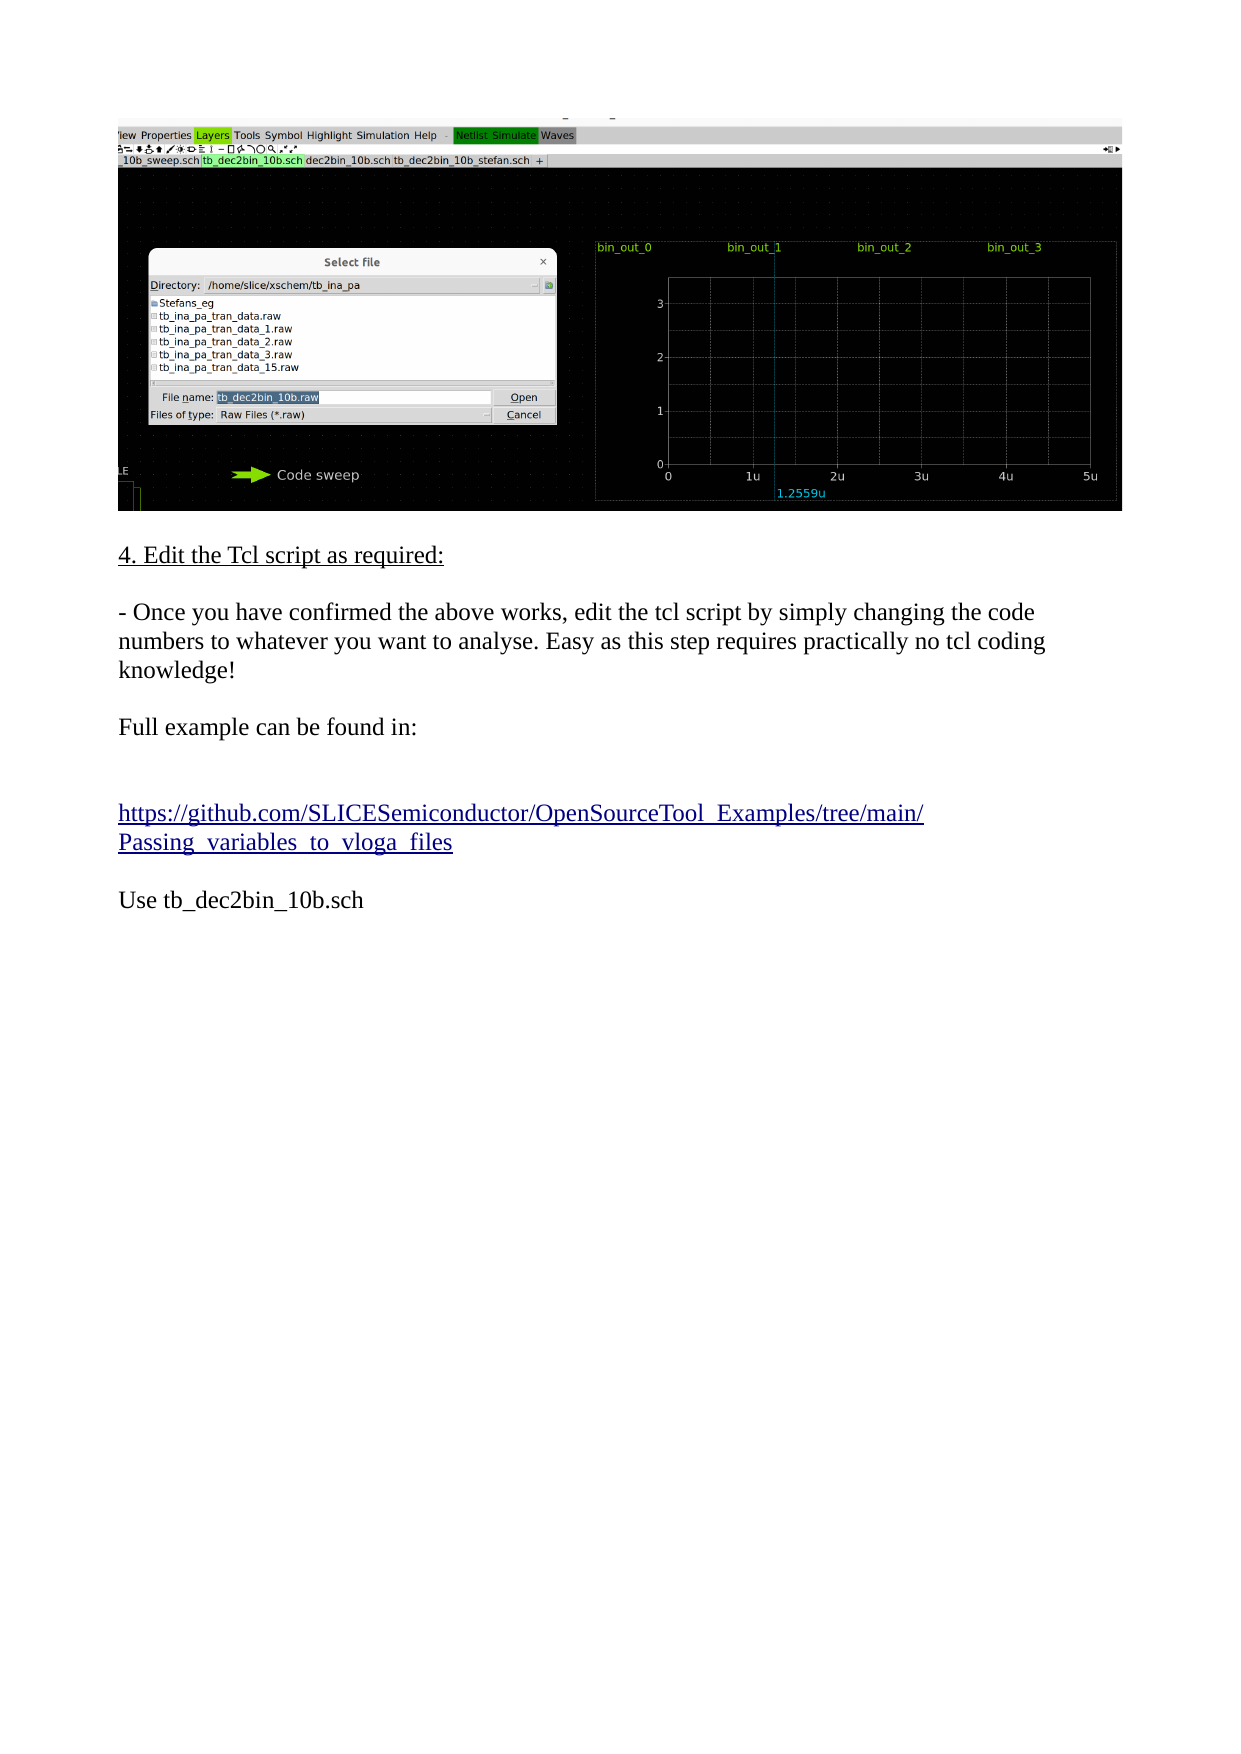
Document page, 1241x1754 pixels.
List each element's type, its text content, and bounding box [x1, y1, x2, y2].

picture [118, 118, 1123, 511]
text - Once you have confirmed the above works, edit the tcl script by simply changing the code numbers to whatever you want to analyse. Easy as this step requires practically no tcl coding knowledge! [118, 597, 1122, 683]
text https://github.com/SLICESemiconductor/OpenSourceTool_Examples/tree/main/Passing_variables_to_vloga_files [118, 798, 1122, 856]
text Full example can be found in: [118, 712, 1122, 741]
text Use tb_dec2bin_10b.sch [118, 885, 1122, 913]
text 4. Edit the Tcl script as required: [118, 540, 1122, 568]
